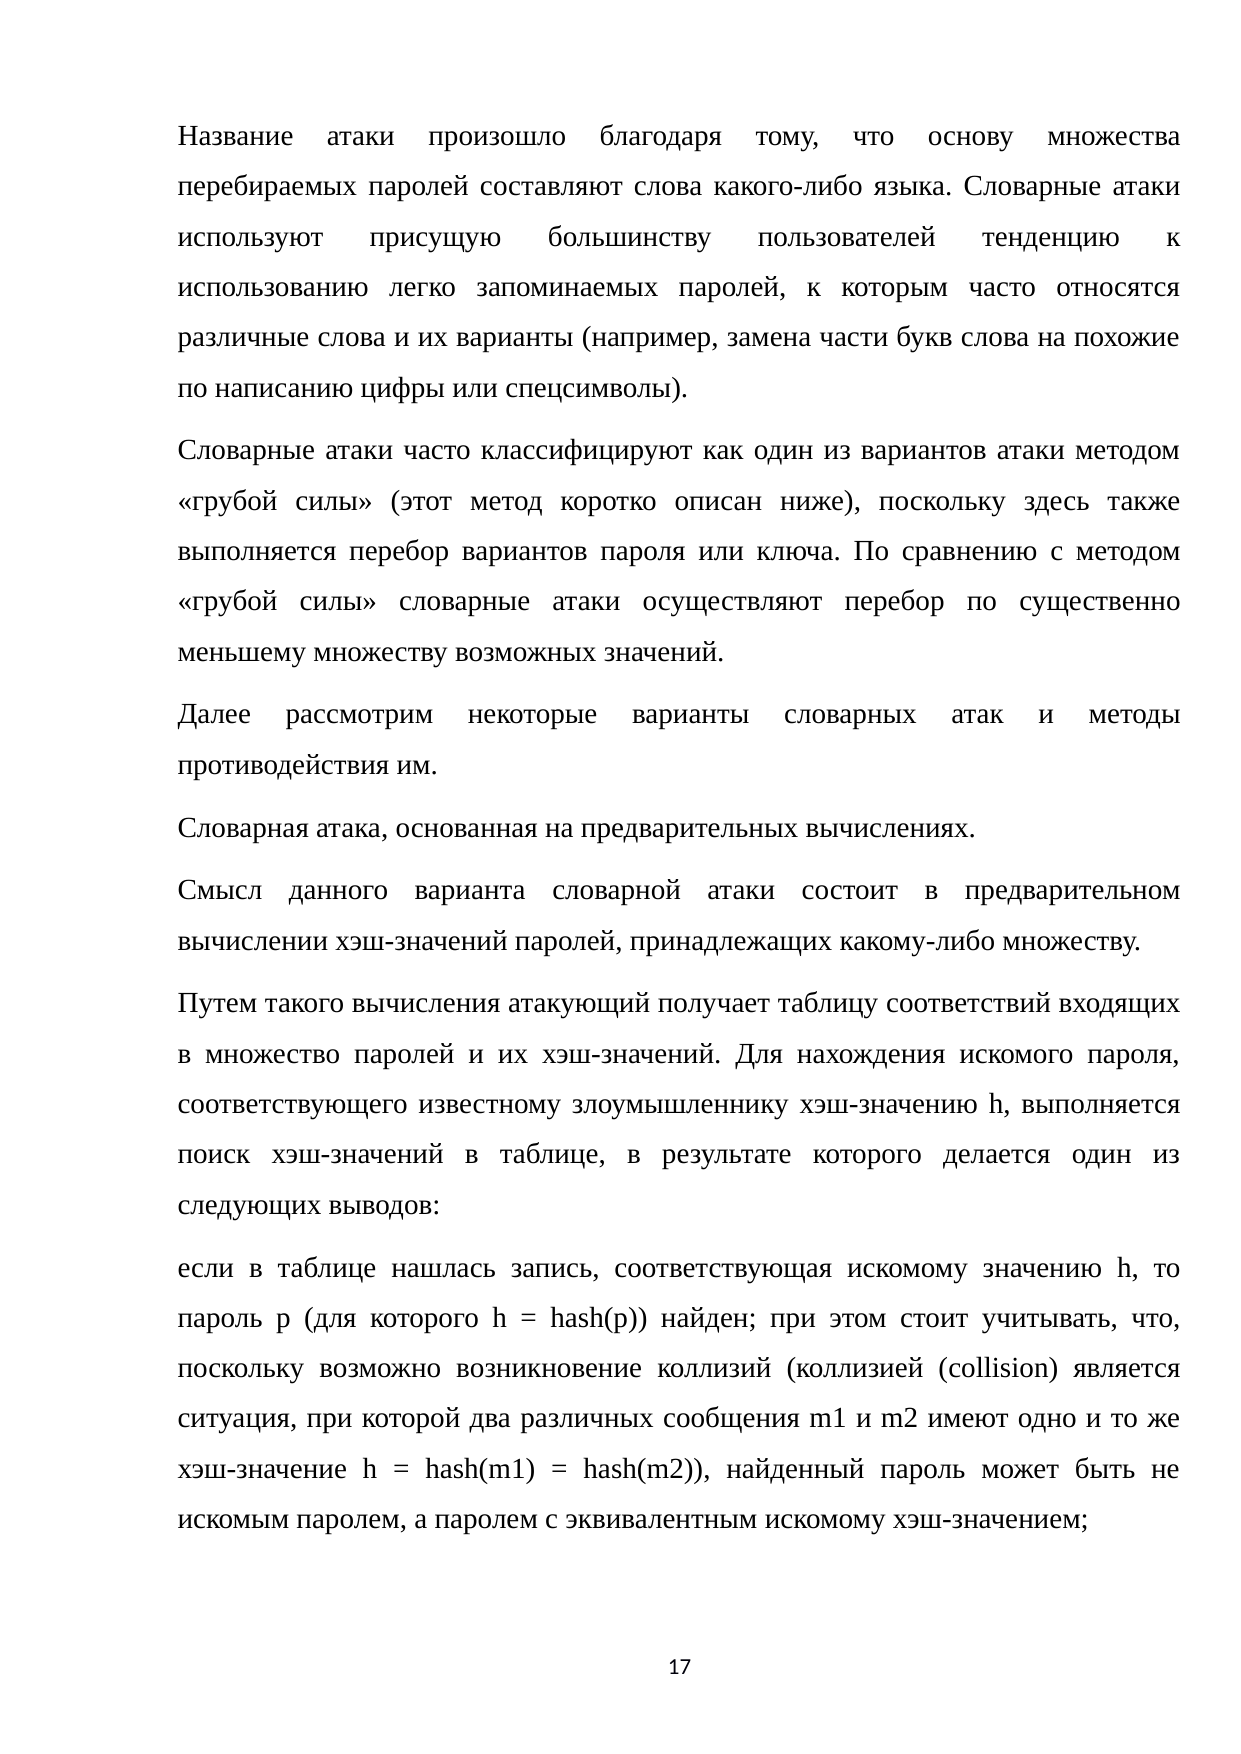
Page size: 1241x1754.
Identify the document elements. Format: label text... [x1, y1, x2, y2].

text Путем такого вычисления атакующий получает таблицу соответствий входящих в множество паролей и их хэш-значений. Для нахождения искомого пароля, соответствующего известному злоумышленнику хэш-значению h, выполняется поиск хэш-значений в таблице, в результате которого делается один из следующих выводов: [177, 986, 1181, 1220]
text Далее рассмотрим некоторые варианты словарных атак и методы противодействия им. [177, 697, 1181, 780]
text Словарная атака, основанная на предварительных вычислениях. [177, 810, 1181, 843]
text если в таблице нашлась запись, соответствующая искомому значению h, то пароль p (для которого h = hash(p)) найден; при этом стоит учитывать, что, поскольку возможно возникновение коллизий (коллизией (collision) является ситуация, при которой два различных сообщения m1 и m2 имеют одно и то же хэш-значение h = hash(m1) = hash(m2)), найденный пароль может быть не искомым паролем, а паролем с эквивалентным искомому хэш-значением; [177, 1250, 1181, 1535]
text Смысл данного варианта словарной атаки состоит в предварительном вычислении хэш-значений паролей, принадлежащих какому-либо множеству. [177, 872, 1181, 956]
text Словарные атаки часто классифицируют как один из вариантов атаки методом «грубой силы» (этот метод коротко описан ниже), поскольку здесь также выполняется перебор вариантов пароля или ключа. По сравнению с методом «грубой силы» словарные атаки осуществляют перебор по существенно меньшему множеству возможных значений. [177, 432, 1181, 667]
text Название атаки произошло благодаря тому, что основу множества перебираемых паролей составляют слова какого-либо языка. Словарные атаки используют присущую большинству пользователей тенденцию к использованию легко запоминаемых паролей, к которым часто относятся различные слова и их варианты (например, замена части букв слова на похожие по написанию цифры или спецсимволы). [177, 118, 1181, 403]
